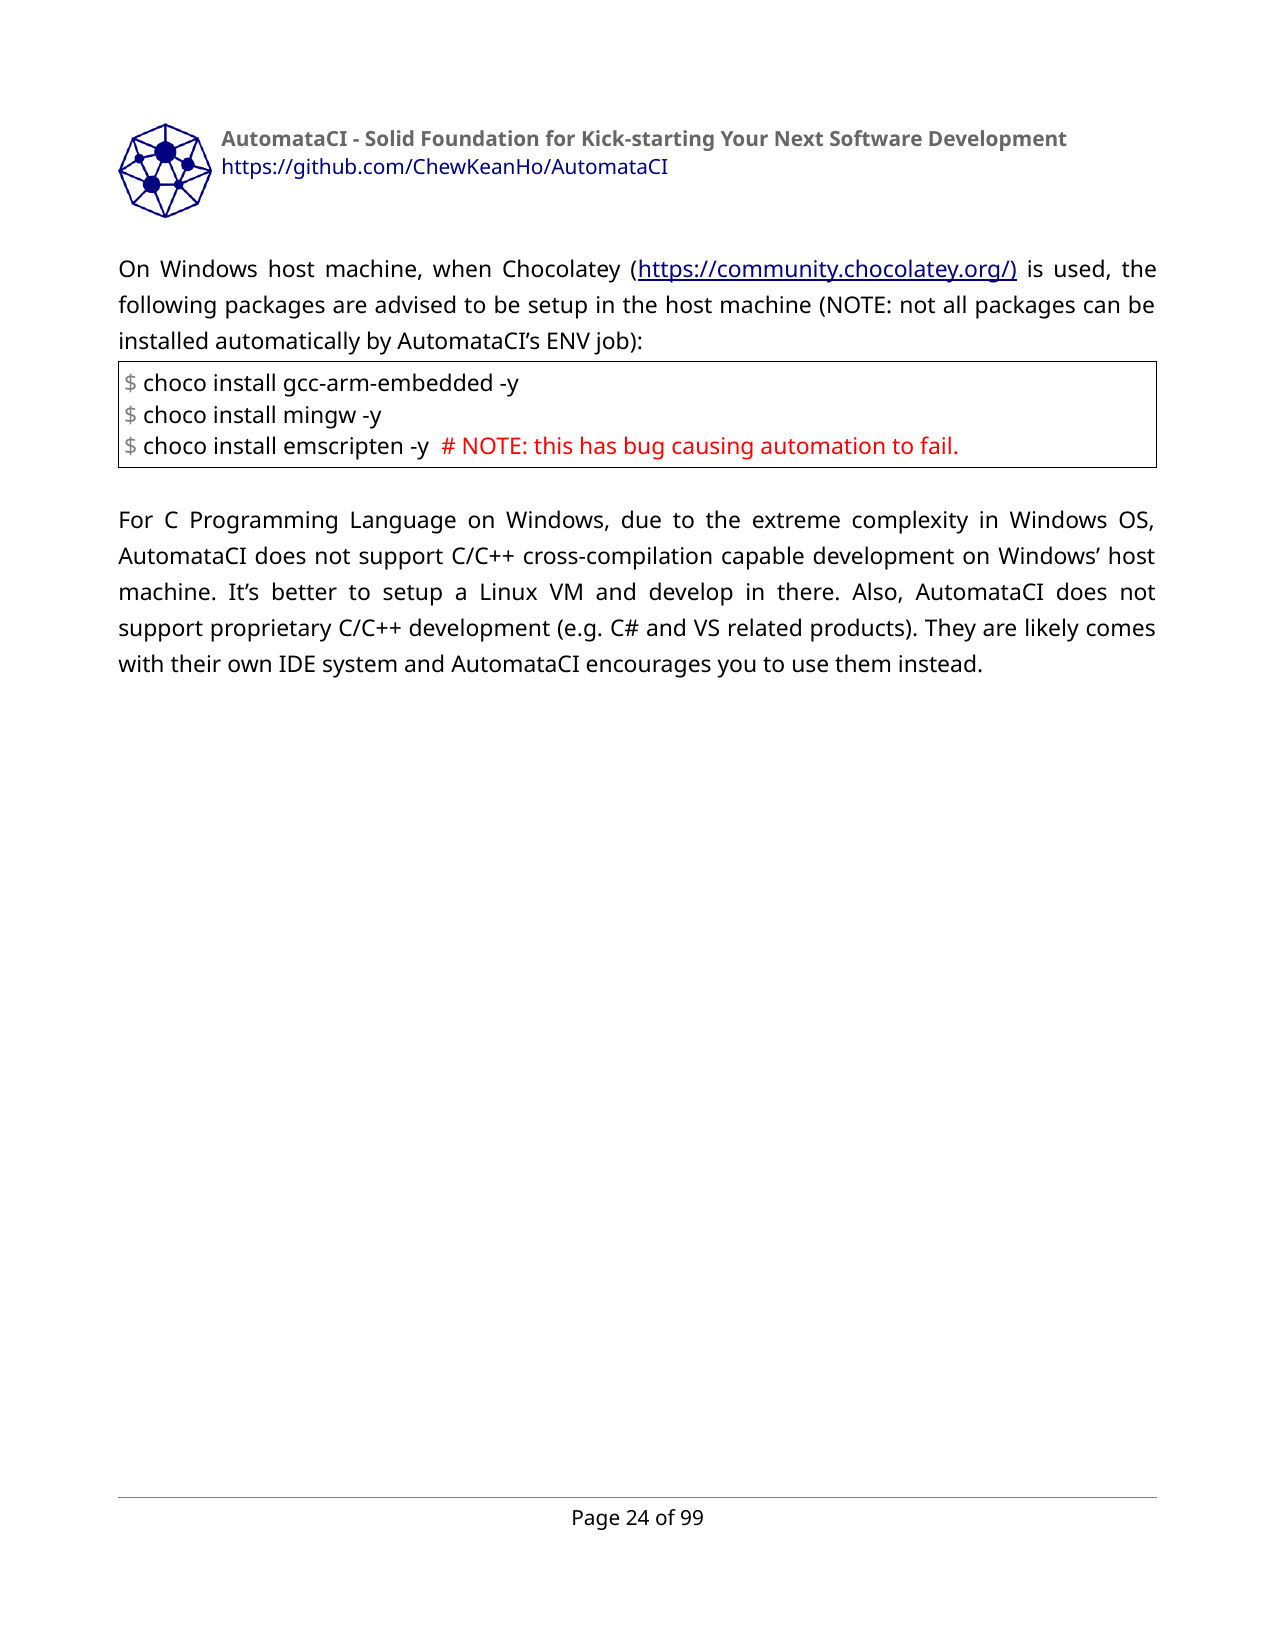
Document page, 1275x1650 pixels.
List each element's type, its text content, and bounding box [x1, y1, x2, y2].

text For C Programming Language on Windows, due to the extreme complexity in Windows OS, AutomataCI does not support C/C++ cross-compilation capable development on Windows’ host machine. It’s better to setup a Linux VM and develop in there. Also, AutomataCI does not support proprietary C/C++ development (e.g. C# and VS related products). They are likely comes with their own IDE system and AutomataCI encourages you to use them instead. [118, 504, 1157, 679]
picture [118, 123, 212, 218]
table_header $ choco install gcc-arm-embedded -y $ choco install mingw -y $ choco install emscripten -y # NOTE: this has bug causing automation to fail. [119, 362, 1156, 467]
text On Windows host machine, when Chocolatey (https://community.chocolatey.org/) is used, the following packages are advised to be setup in the host machine (NOTE: not all packages can be installed automatically by AutomataCI’s ENV job): [118, 253, 1157, 356]
